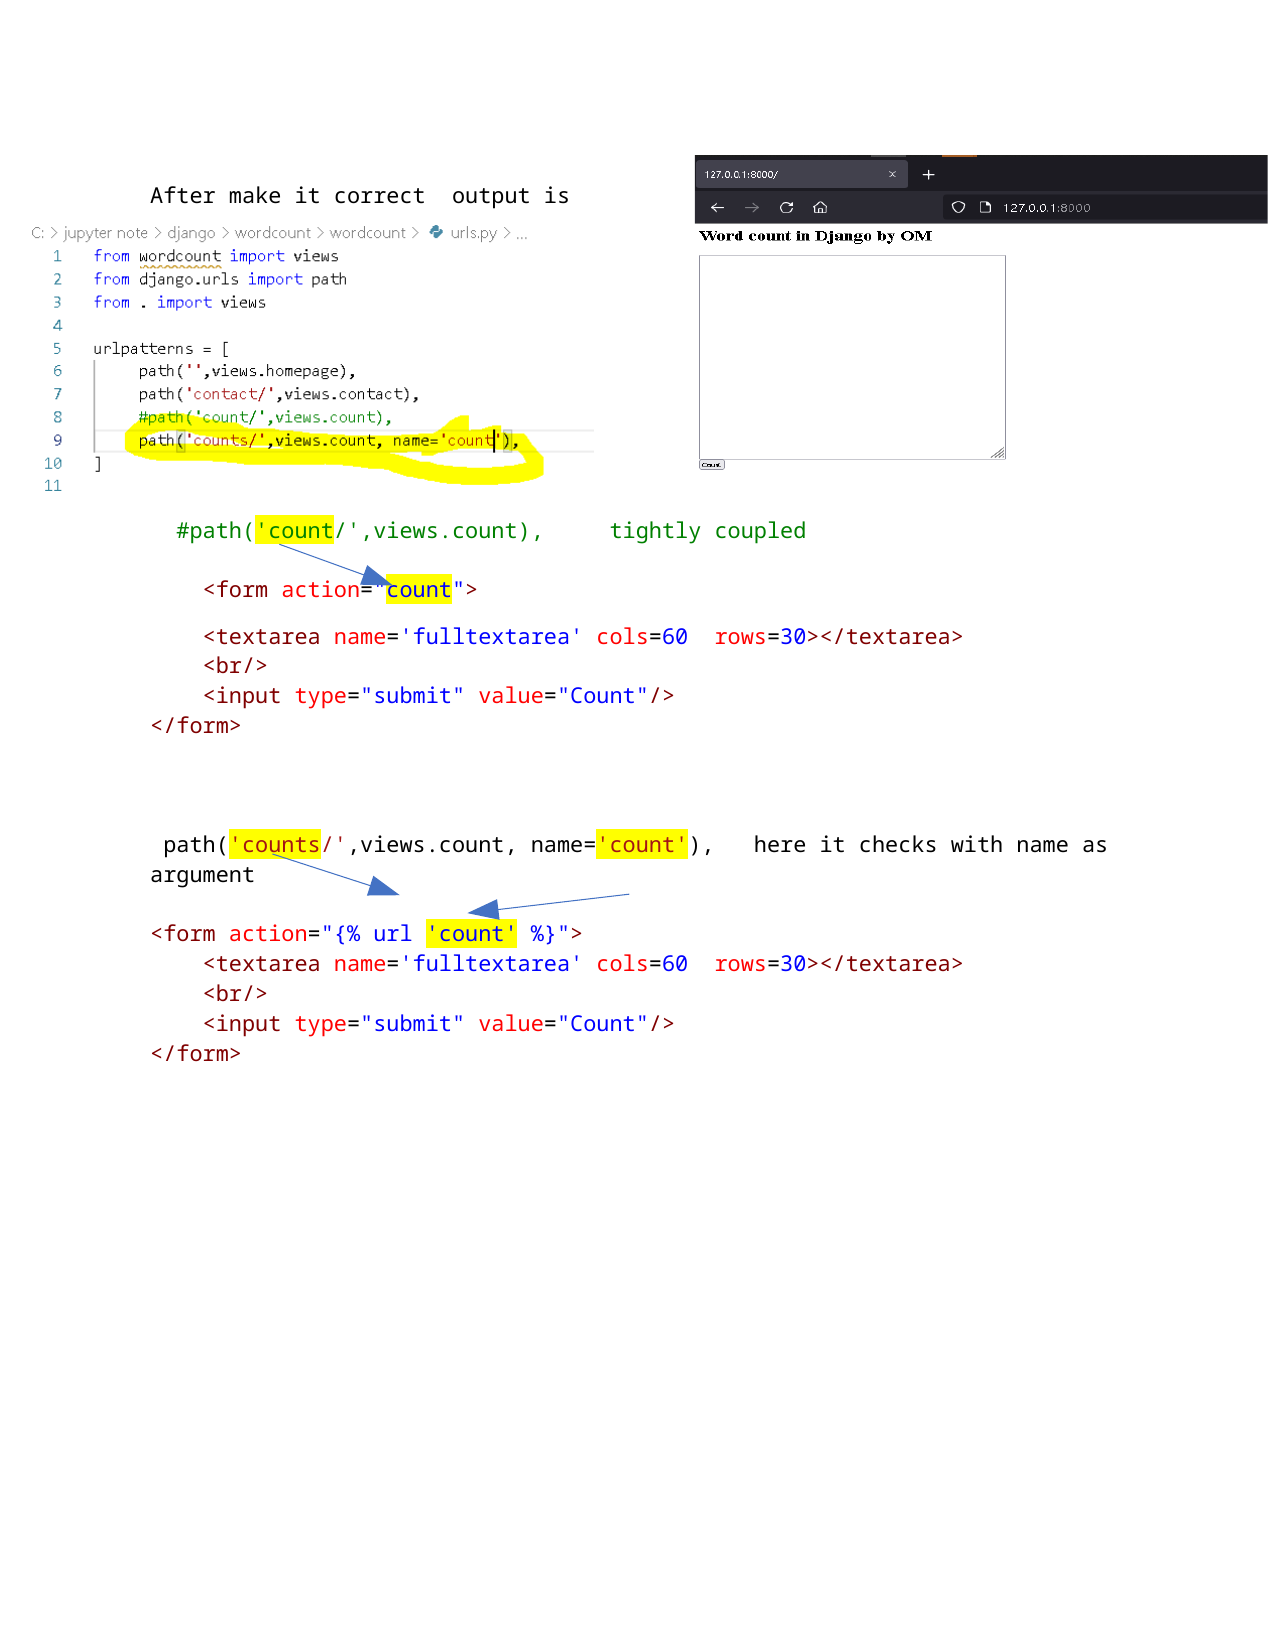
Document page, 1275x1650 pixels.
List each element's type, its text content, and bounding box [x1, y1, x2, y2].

text <input type="submit" value="Count"/> [150, 680, 1125, 710]
text <input type="submit" value="Count"/> [150, 1008, 1125, 1038]
text <textarea name='fulltextarea' cols=60 rows=30></textarea> [150, 621, 1125, 650]
text </form> [150, 710, 1125, 740]
text <textarea name='fulltextarea' cols=60 rows=30></textarea> [150, 948, 1125, 978]
text <form action="{% url 'count' %}"> [150, 918, 1125, 948]
text <br/> [150, 650, 1125, 680]
text path('counts/',views.count, name='count'), here it checks with name as argument [150, 829, 1125, 889]
text <form action="count"> [150, 574, 1125, 604]
text </form> [150, 1038, 1125, 1067]
text <br/> [150, 978, 1125, 1008]
text #path('count/',views.count), tightly coupled [150, 514, 1125, 544]
text After make it correct output is [150, 180, 694, 209]
